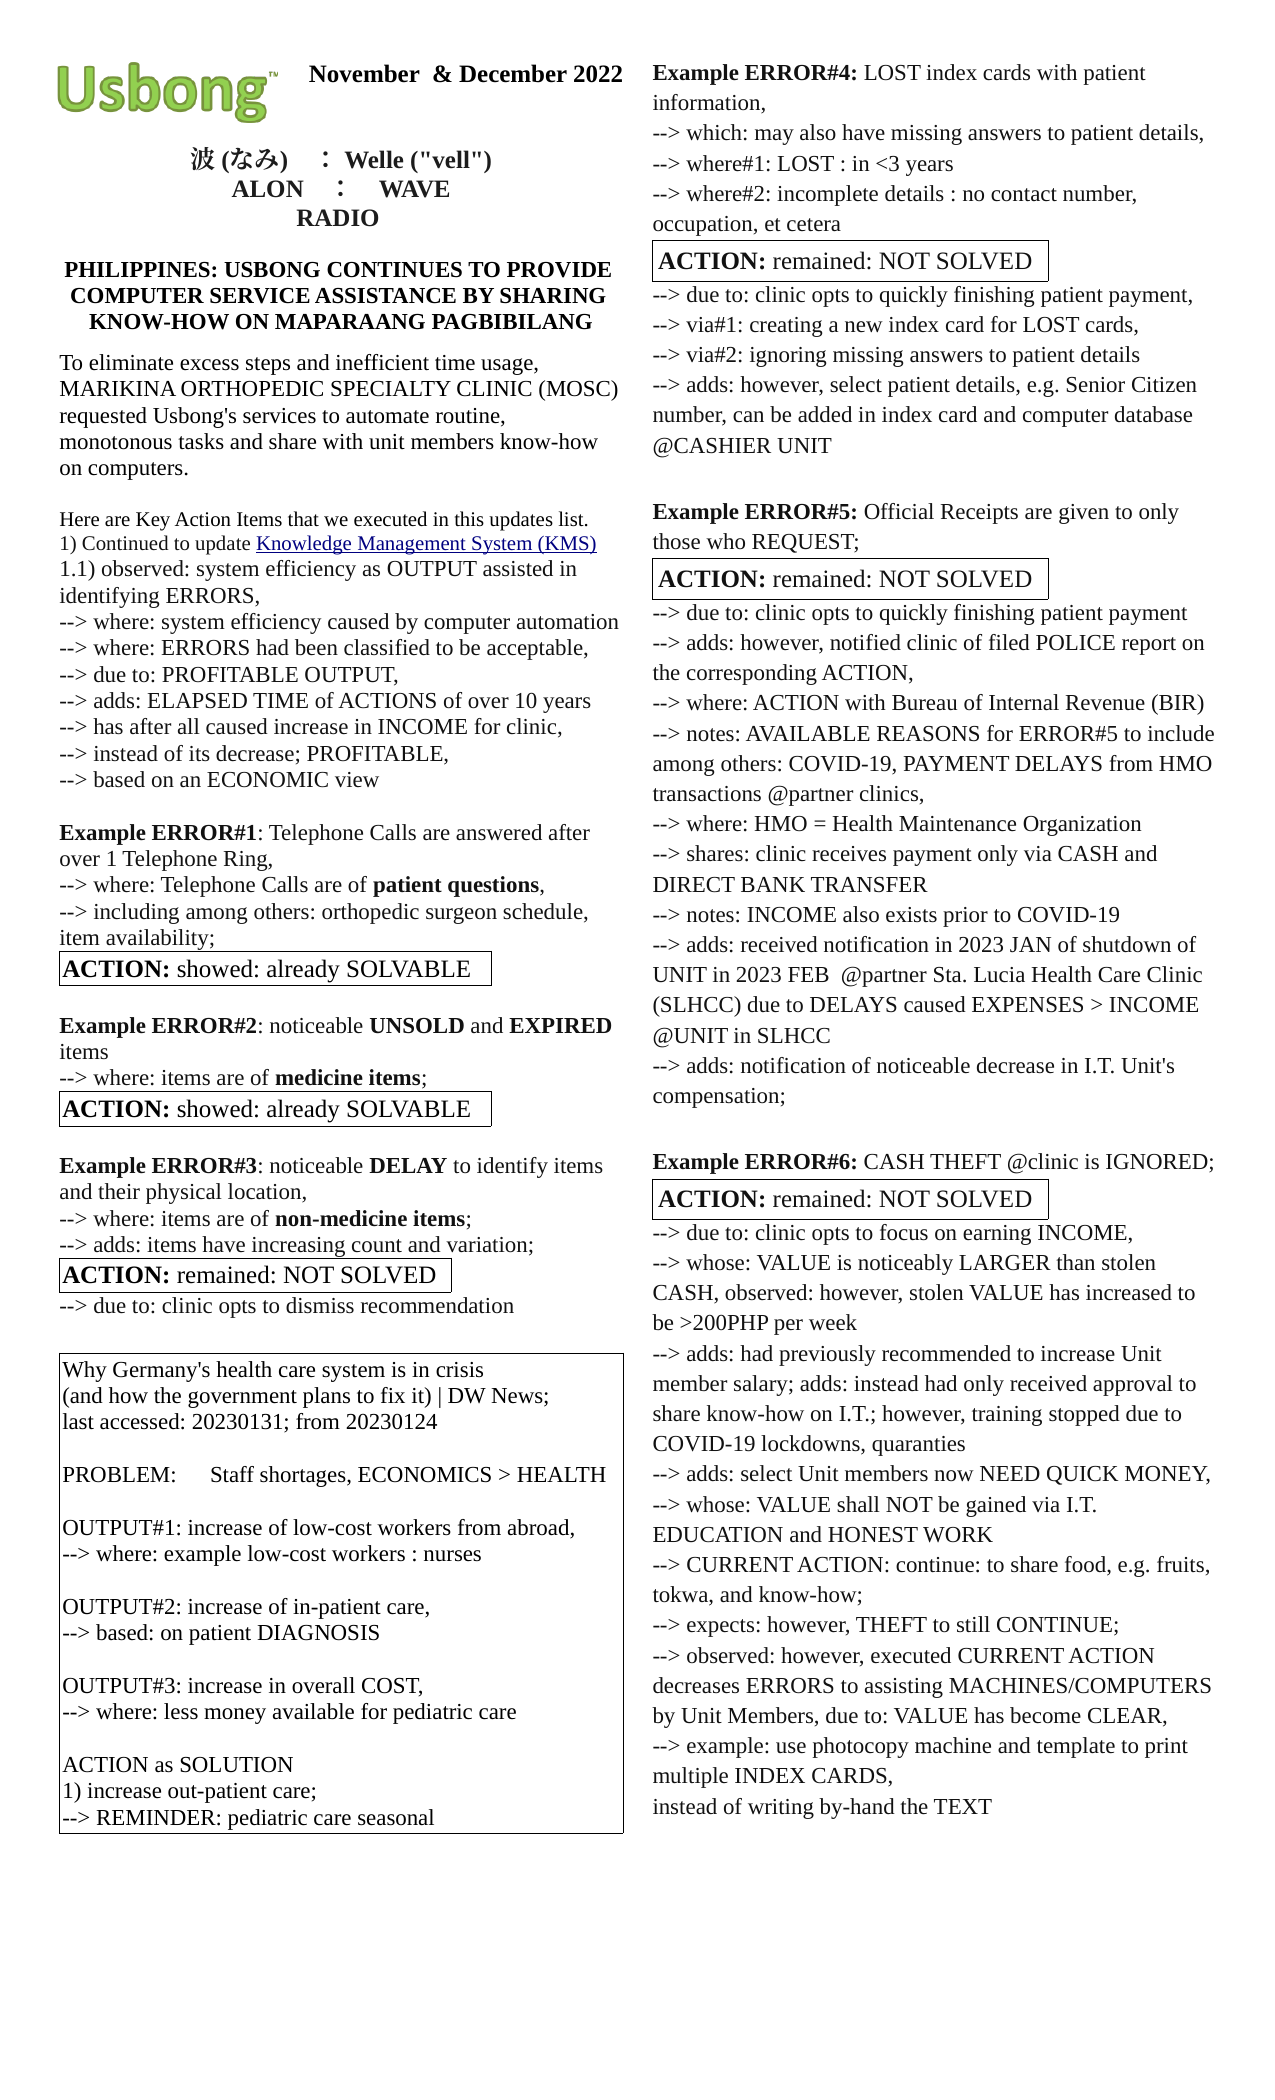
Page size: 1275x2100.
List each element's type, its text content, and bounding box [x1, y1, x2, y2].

text --> adds: however, select patient details, e.g. Senior Citizen number, can be added in index card and computer database @CASHIER UNIT [652, 371, 1216, 458]
text --> shares: clinic receives payment only via CASH and DIRECT BANK TRANSFER [652, 840, 1216, 897]
text --> observed: however, executed CURRENT ACTION decreases ERRORS to assisting MACHINES/COMPUTERS by Unit Members, due to: VALUE has become CLEAR, [652, 1642, 1216, 1728]
text 1.1) observed: system efficiency as OUTPUT assisted in identifying ERRORS, [59, 555, 623, 608]
text --> whose: VALUE shall NOT be gained via I.T. EDUCATION and HONEST WORK [652, 1491, 1216, 1547]
table_header ACTION: remained: NOT SOLVED [653, 559, 1048, 599]
text --> where: ACTION with Bureau of Internal Revenue (BIR) [652, 689, 1216, 716]
text --> adds: had previously recommended to increase Unit member salary; adds: instead had only received approval to share know-how on I.T.; however, training stopped due to COVID-19 lockdowns, quaranties [652, 1340, 1216, 1457]
text --> notes: AVAILABLE REASONS for ERROR#5 to include among others: COVID-19, PAYMENT DELAYS from HMO transactions @partner clinics, [652, 719, 1216, 806]
text --> due to: clinic opts to quickly finishing patient payment, [652, 281, 1216, 307]
text Example ERROR#3: noticeable DELAY to identify items and their physical location, --> where: items are of non-medicine items; --> adds: items have increasing count and variation; [59, 1152, 623, 1257]
text --> where#1: LOST : in <3 years [652, 150, 1216, 176]
text Example ERROR#1: Telephone Calls are answered after over 1 Telephone Ring, --> where: Telephone Calls are of patient questions, --> including among others: orthopedic surgeon schedule, item availability; [59, 819, 623, 951]
text Here are Key Action Items that we executed in this updates list. [59, 507, 623, 531]
text --> expects: however, THEFT to still CONTINUE; [652, 1612, 1216, 1638]
table_header Why Germany's health care system is in crisis (and how the government plans to fix it) | DW News; last accessed: 20230131; from 20230124 PROBLEM: Staff shortages, ECONOMICS > HEALTH OUTPUT#1: increase of low-cost workers from abroad, --> where: example low-cost workers : nurses OUTPUT#2: increase of in-patient care, --> based: on patient DIAGNOSIS OUTPUT#3: increase in overall COST, --> where: less money available for pediatric care ACTION as SOLUTION 1) increase out-patient care; --> REMINDER: pediatric care seasonal [60, 1354, 623, 1833]
picture [57, 62, 278, 123]
text --> adds: received notification in 2023 JAN of shutdown of UNIT in 2023 FEB @partner Sta. Lucia Health Care Clinic (SLHCC) due to DELAYS caused EXPENSES > INCOME @UNIT in SLHCC [652, 931, 1216, 1048]
text --> where: system efficiency caused by computer automation [59, 608, 623, 634]
table_header ACTION: showed: already SOLVABLE [60, 1092, 491, 1126]
text --> due to: clinic opts to focus on earning INCOME, [652, 1219, 1216, 1245]
text --> adds: ELAPSED TIME of ACTIONS of over 10 years [59, 687, 623, 713]
text instead of writing by-hand the TEXT [652, 1793, 1216, 1819]
table_header ACTION: showed: already SOLVABLE [60, 952, 491, 985]
text Example ERROR#6: CASH THEFT @clinic is IGNORED; [652, 1148, 1216, 1174]
text --> adds: however, notified clinic of filed POLICE report on the corresponding ACTION, [652, 629, 1216, 686]
text PHILIPPINES: USBONG CONTINU​ES TO PROVIDE [59, 256, 623, 282]
text --> which: may also have missing answers to patient details, [652, 119, 1216, 146]
text --> adds: notification of noticeable decrease in I.T. Unit's compensation; [652, 1052, 1216, 1108]
text To eliminate excess steps and inefficient time usage, MARIKINA ORTHOPEDIC SPECIALTY CLINIC (MOSC) requested Usbong's services to automate routine, monotonous tasks and share with unit members know-how on computers. [59, 349, 623, 481]
text Example ERROR#5: Official Receipts are given to only those who REQUEST; [652, 498, 1216, 554]
text --> adds: select Unit members now NEED QUICK MONEY, [652, 1461, 1216, 1487]
table_header ACTION: remained: NOT SOLVED [653, 1180, 1048, 1219]
text --> due to: PROFITABLE OUTPUT, [59, 661, 623, 687]
text 波 (なみ) ： Welle ("vell") ALON ： WAVE RADIO [59, 145, 623, 232]
text --> where: ERRORS had been classified to be acceptable, [59, 634, 623, 661]
text --> based on an ECONOMIC view [59, 766, 623, 792]
text November & December 2022 [59, 59, 623, 88]
text --> due to: clinic opts to quickly finishing patient payment [652, 599, 1216, 625]
text --> notes: INCOME also exists prior to COVID-19 [652, 901, 1216, 927]
text --> whose: VALUE is noticeably LARGER than stolen CASH, observed: however, stolen VALUE has increased to be >200PHP per week [652, 1249, 1216, 1336]
text --> where#2: incomplete details : no contact number, occupation, et cetera [652, 180, 1216, 236]
text --> where: HMO = Health Maintenance Organization [652, 810, 1216, 837]
text --> due to: clinic opts to dismiss recommendation [59, 1292, 623, 1318]
text --> has after all caused increase in INCOME for clinic, [59, 713, 623, 740]
table_header ACTION: remained: NOT SOLVED [653, 241, 1048, 281]
text 1) Continued to update Knowledge Management System (KMS) [59, 531, 623, 555]
text --> CURRENT ACTION: continue: to share food, e.g. fruits, tokwa, and know-how; [652, 1551, 1216, 1608]
text --> example: use photocopy machine and template to print multiple INDEX CARDS, [652, 1732, 1216, 1789]
text --> instead of its decrease; PROFITABLE, [59, 740, 623, 766]
text KNOW-HOW ON MAPARAANG PAGBIBILANG [59, 308, 623, 335]
table_header ACTION: remained: NOT SOLVED [60, 1259, 451, 1292]
text Example ERROR#2: noticeable UNSOLD and EXPIRED items --> where: items are of medicine items; [59, 1012, 623, 1091]
text Example ERROR#4: LOST index cards with patient information, [652, 59, 1216, 116]
text --> via#1: creating a new index card for LOST cards, [652, 311, 1216, 337]
text --> via#2: ignoring missing answers to patient details [652, 341, 1216, 367]
text COMPUTER SERVICE ASSISTANCE BY SHARING [59, 282, 623, 308]
